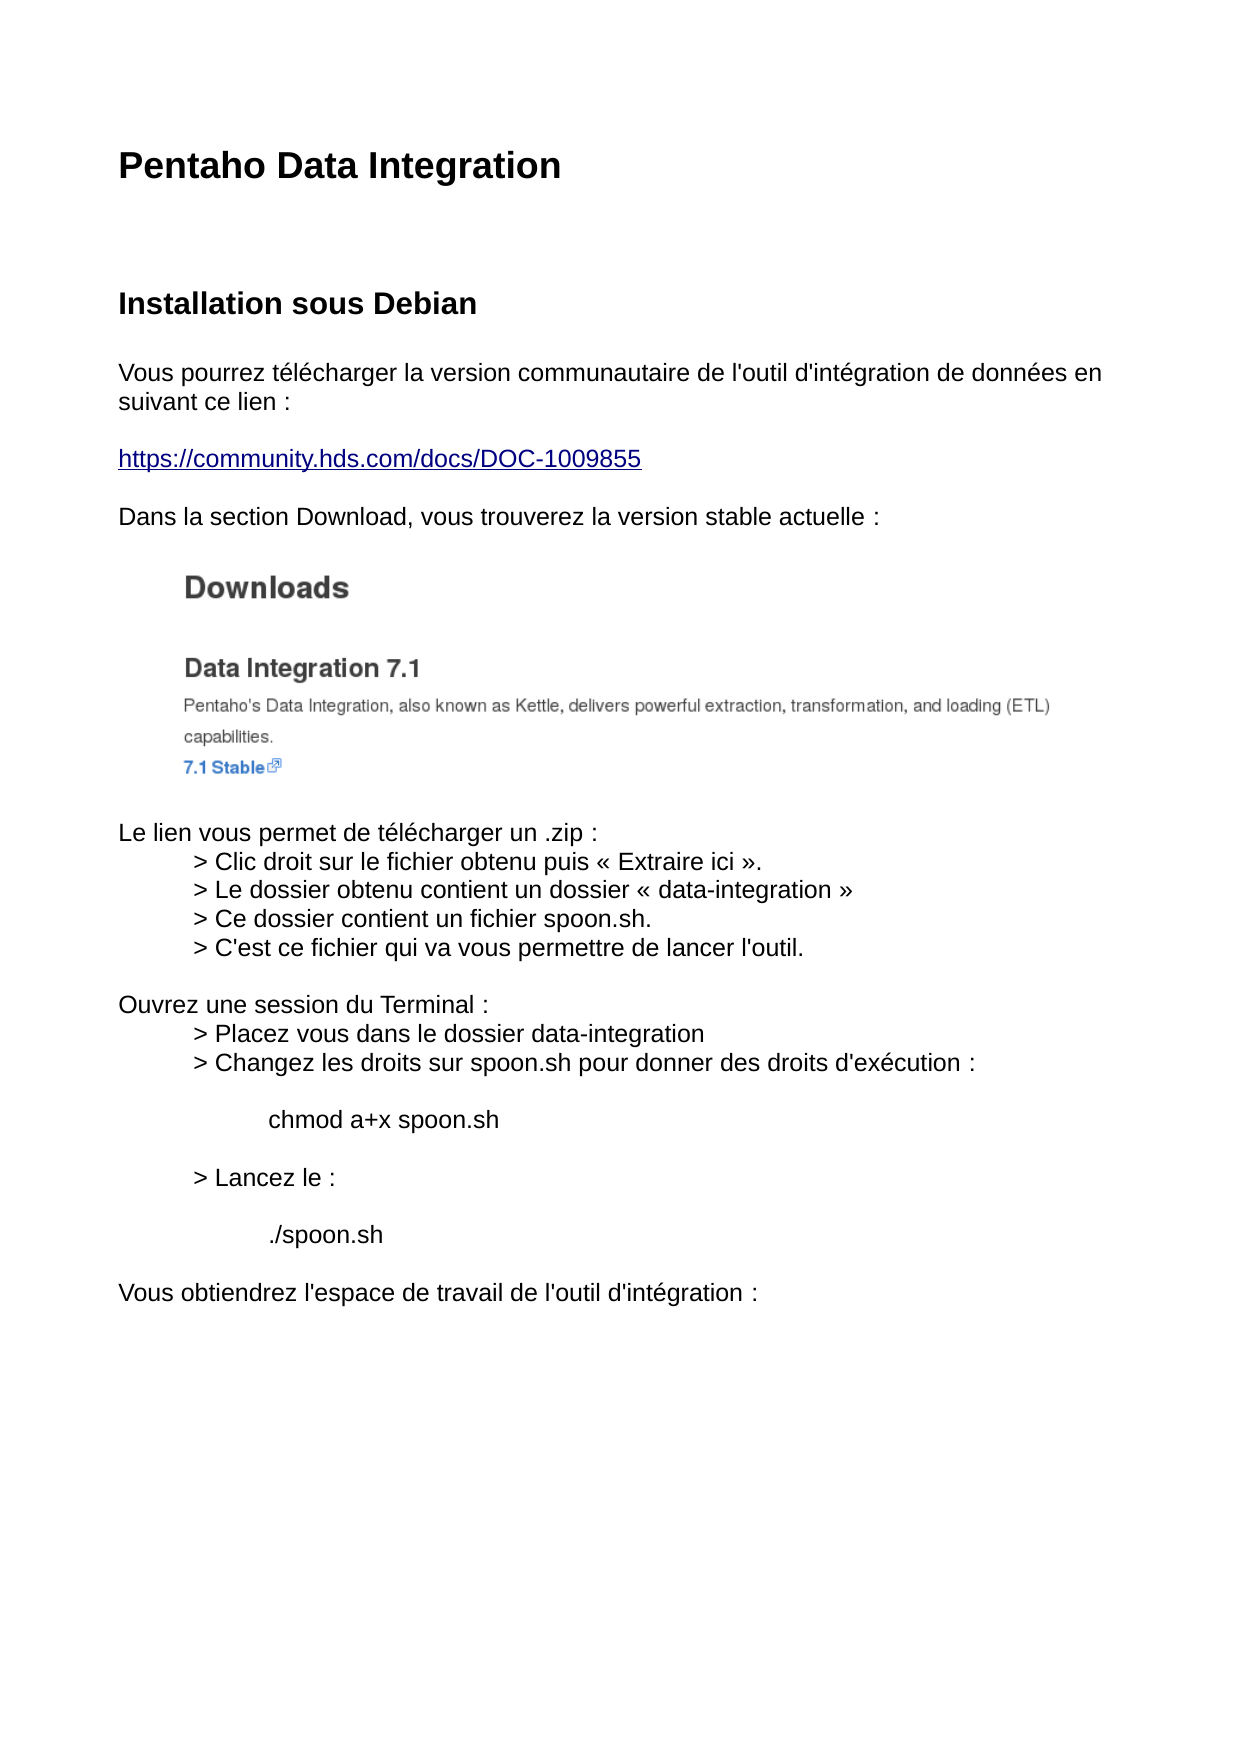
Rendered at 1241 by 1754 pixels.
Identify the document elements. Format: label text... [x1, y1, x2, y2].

text > Ce dossier contient un fichier spoon.sh. [118, 904, 1122, 933]
picture [173, 559, 1067, 800]
text > C'est ce fichier qui va vous permettre de lancer l'outil. [118, 933, 1122, 962]
text > Le dossier obtenu contient un dossier « data-integration » [118, 875, 1122, 904]
text Vous pourrez télécharger la version communautaire de l'outil d'intégration de données en suivant ce lien : [118, 358, 1122, 415]
text chmod a+x spoon.sh [118, 1105, 1122, 1134]
text ./spoon.sh [118, 1220, 1122, 1249]
text > Lancez le : [118, 1163, 1122, 1192]
text > Placez vous dans le dossier data-integration [118, 1019, 1122, 1048]
text Le lien vous permet de télécharger un .zip : [118, 818, 1122, 847]
text > Changez les droits sur spoon.sh pour donner des droits d'exécution : [118, 1048, 1122, 1077]
text Ouvrez une session du Terminal : [118, 990, 1122, 1019]
subtitle Installation sous Debian [118, 285, 1122, 321]
text > Clic droit sur le fichier obtenu puis « Extraire ici ». [118, 847, 1122, 875]
text https://community.hds.com/docs/DOC-1009855 [118, 444, 1122, 473]
subtitle Pentaho Data Integration [118, 143, 1122, 186]
text Vous obtiendrez l'espace de travail de l'outil d'intégration : [118, 1278, 1122, 1307]
text Dans la section Download, vous trouverez la version stable actuelle : [118, 502, 1122, 530]
